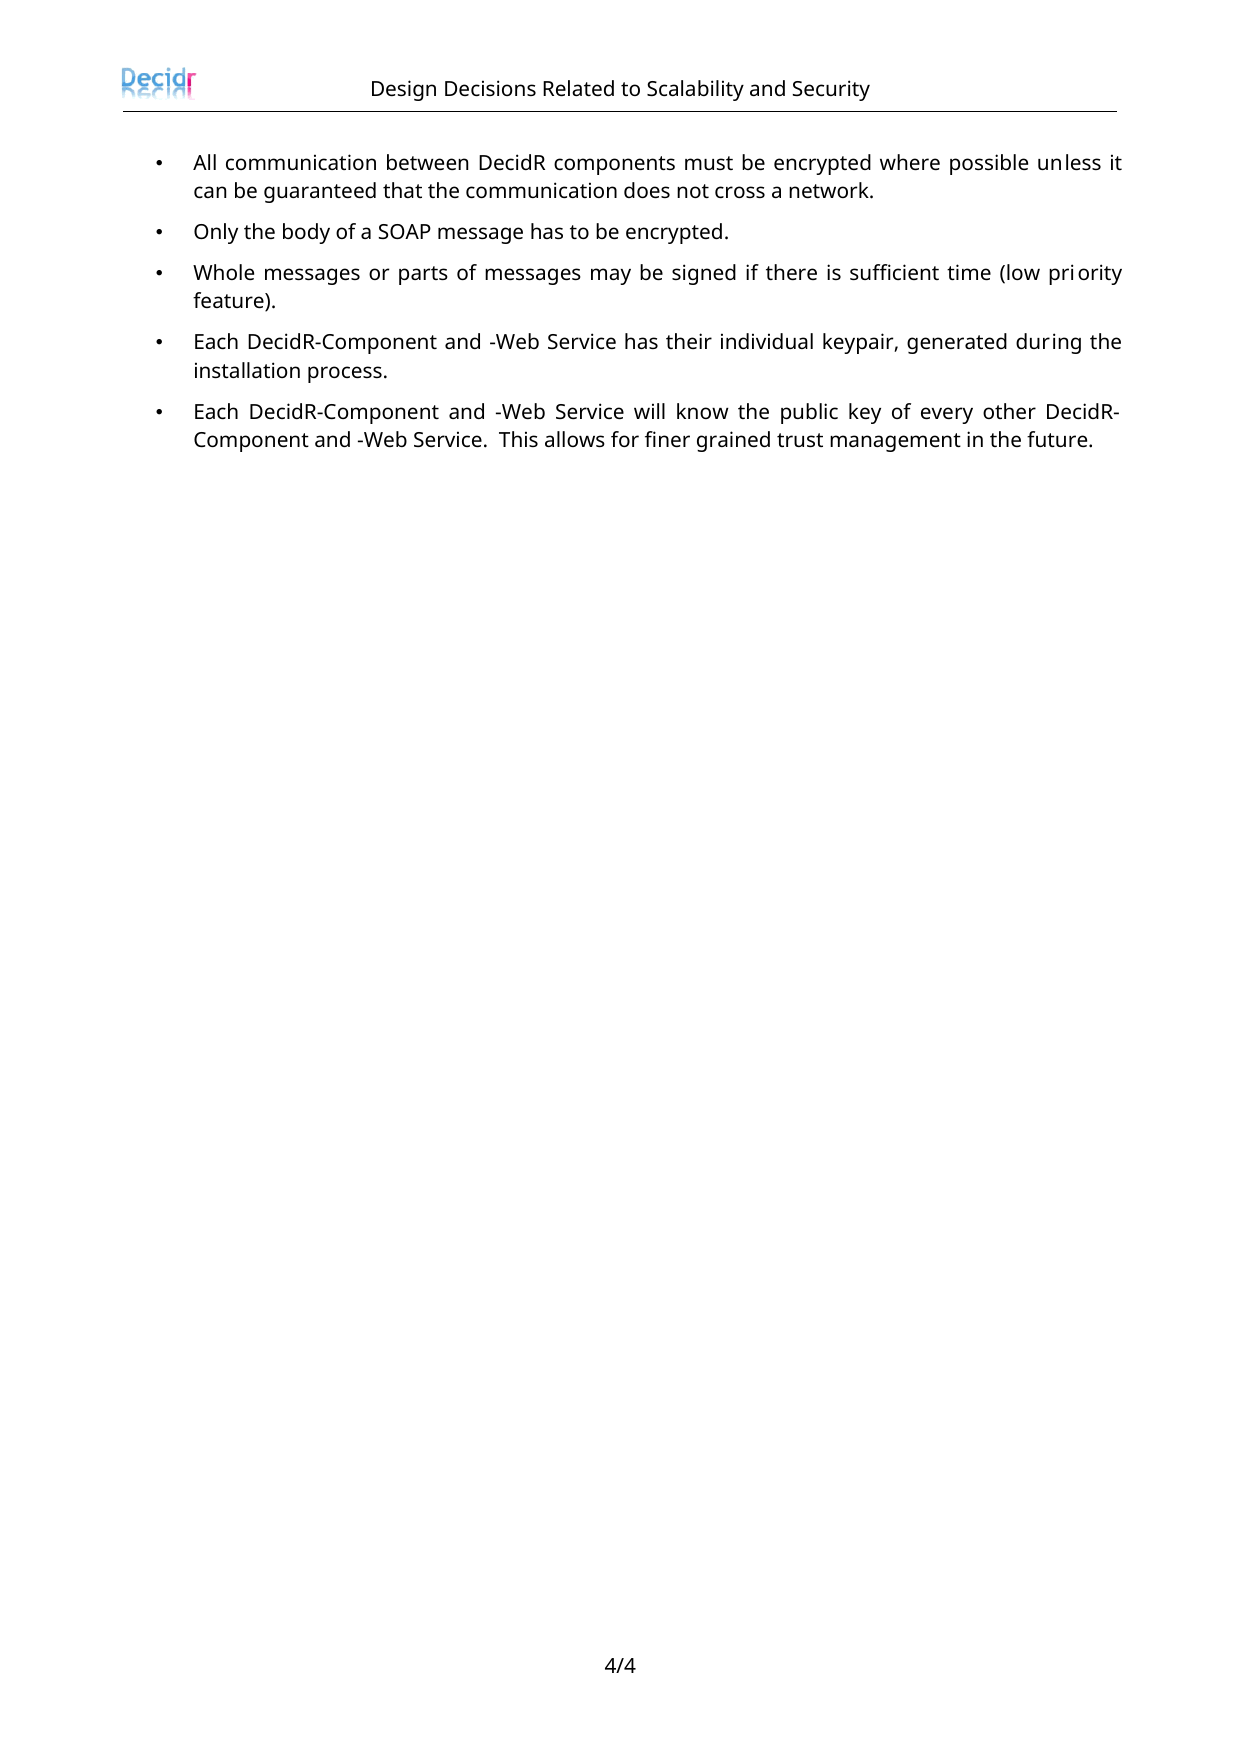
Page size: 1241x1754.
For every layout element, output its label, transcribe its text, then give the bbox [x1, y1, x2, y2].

list All communication between DecidR components must be encrypted where possible un­less it can be guaranteed that the communication does not cross a network. [156, 148, 1122, 204]
list Each DecidR-Component and -Web Service has their individual keypair, generated dur­ing the installation process. [156, 327, 1122, 384]
list Each DecidR-Component and -Web Service will know the public key of every other DecidR-Component and -Web Service. This allows for finer grained trust management in the future. [156, 397, 1122, 454]
list Whole messages or parts of messages may be signed if there is sufficient time (low pri­o­rit­y feature). [156, 258, 1122, 315]
list Only the body of a SOAP message has to be encrypted. [156, 217, 1122, 246]
picture [118, 64, 200, 102]
